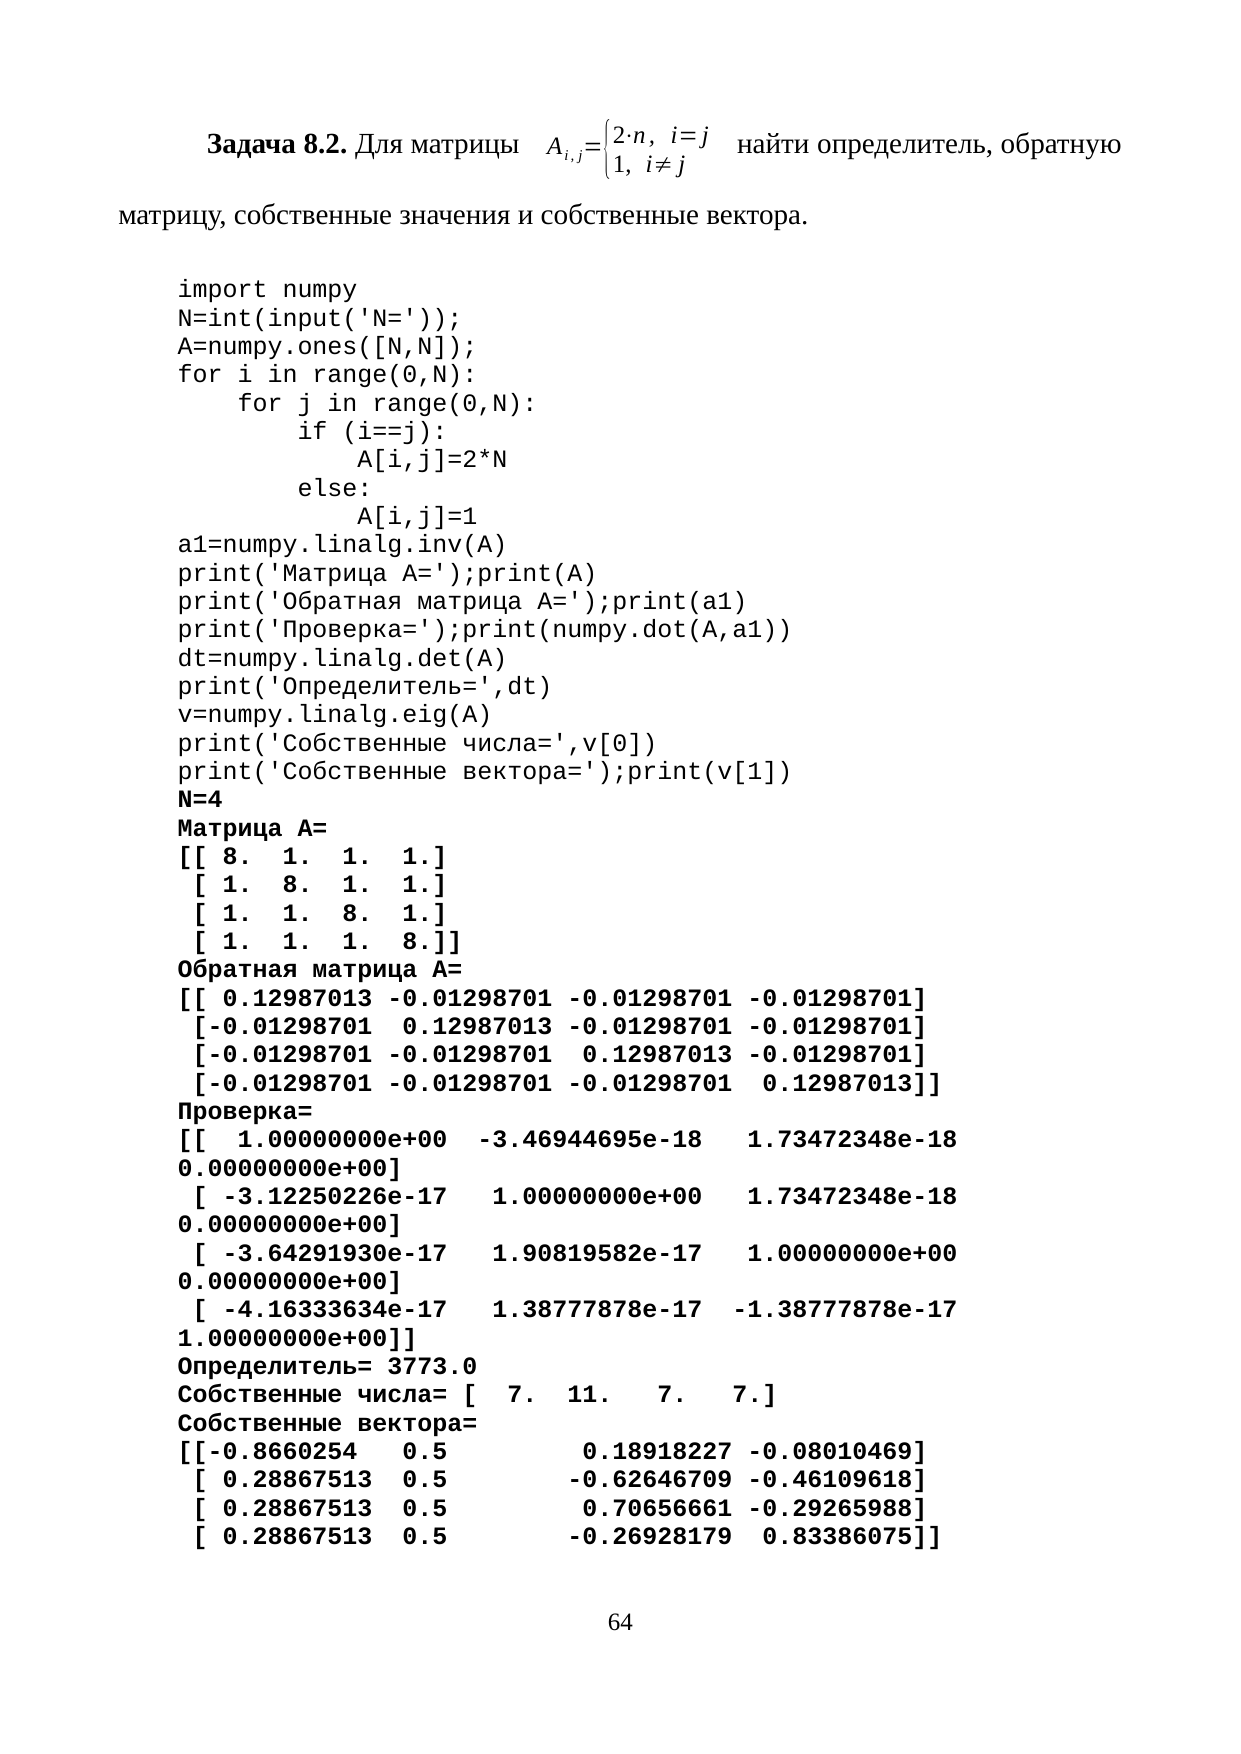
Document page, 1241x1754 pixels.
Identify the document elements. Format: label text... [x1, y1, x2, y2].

text Определитель= 3773.0 [177, 1354, 1122, 1382]
text Собственные числа= [ 7. 11. 7. 7.] [177, 1382, 1122, 1410]
text if (i==j): [177, 419, 1122, 447]
text Задача 8.2. Для матрицы найти определитель, обратную матрицу, собственные значения и собственные вектора. [118, 118, 1122, 231]
text v=numpy.linalg.eig(A) [177, 702, 1122, 730]
text print('Собственные вектора=');print(v[1]) [177, 759, 1122, 787]
text [-0.01298701 0.12987013 -0.01298701 -0.01298701] [177, 1014, 1122, 1042]
text [ 0.28867513 0.5 -0.62646709 -0.46109618] [177, 1467, 1122, 1495]
text [[ 1.00000000e+00 -3.46944695e-18 1.73472348e-18 0.00000000e+00] [177, 1127, 1122, 1184]
text print('Определитель=',dt) [177, 674, 1122, 702]
text A=numpy.ones([N,N]); [177, 334, 1122, 362]
text a1=numpy.linalg.inv(A) [177, 532, 1122, 560]
text print('Обратная матрица А=');print(a1) [177, 589, 1122, 617]
text [[ 0.12987013 -0.01298701 -0.01298701 -0.01298701] [177, 985, 1122, 1014]
text [ 1. 1. 1. 8.]] [177, 929, 1122, 957]
text A[i,j]=1 [177, 504, 1122, 532]
text for i in range(0,N): [177, 362, 1122, 390]
text [ 0.28867513 0.5 -0.26928179 0.83386075]] [177, 1524, 1122, 1552]
text [-0.01298701 -0.01298701 0.12987013 -0.01298701] [177, 1042, 1122, 1070]
text N=int(input('N=')); [177, 305, 1122, 334]
text Матрица А= [177, 815, 1122, 844]
text [ 1. 8. 1. 1.] [177, 872, 1122, 900]
text [[-0.8660254 0.5 0.18918227 -0.08010469] [177, 1439, 1122, 1467]
text [ -3.12250226e-17 1.00000000e+00 1.73472348e-18 0.00000000e+00] [177, 1184, 1122, 1240]
text Обратная матрица А= [177, 957, 1122, 985]
text [[ 8. 1. 1. 1.] [177, 844, 1122, 872]
text dt=numpy.linalg.det(A) [177, 645, 1122, 674]
text else: [177, 475, 1122, 504]
text [-0.01298701 -0.01298701 -0.01298701 0.12987013]] [177, 1070, 1122, 1099]
text [ 0.28867513 0.5 0.70656661 -0.29265988] [177, 1495, 1122, 1524]
text A[i,j]=2*N [177, 447, 1122, 475]
text print('Проверка=');print(numpy.dot(A,a1)) [177, 617, 1122, 645]
text [ -4.16333634e-17 1.38777878e-17 -1.38777878e-17 1.00000000e+00]] [177, 1297, 1122, 1354]
text for j in range(0,N): [177, 390, 1122, 419]
text [ -3.64291930e-17 1.90819582e-17 1.00000000e+00 0.00000000e+00] [177, 1240, 1122, 1297]
text N=4 [177, 787, 1122, 815]
text Собственные вектора= [177, 1410, 1122, 1439]
text print('Матрица А=');print(A) [177, 560, 1122, 589]
text import numpy [177, 277, 1122, 305]
text [ 1. 1. 8. 1.] [177, 900, 1122, 929]
text Проверка= [177, 1099, 1122, 1127]
text print('Собственные числа=',v[0]) [177, 730, 1122, 759]
